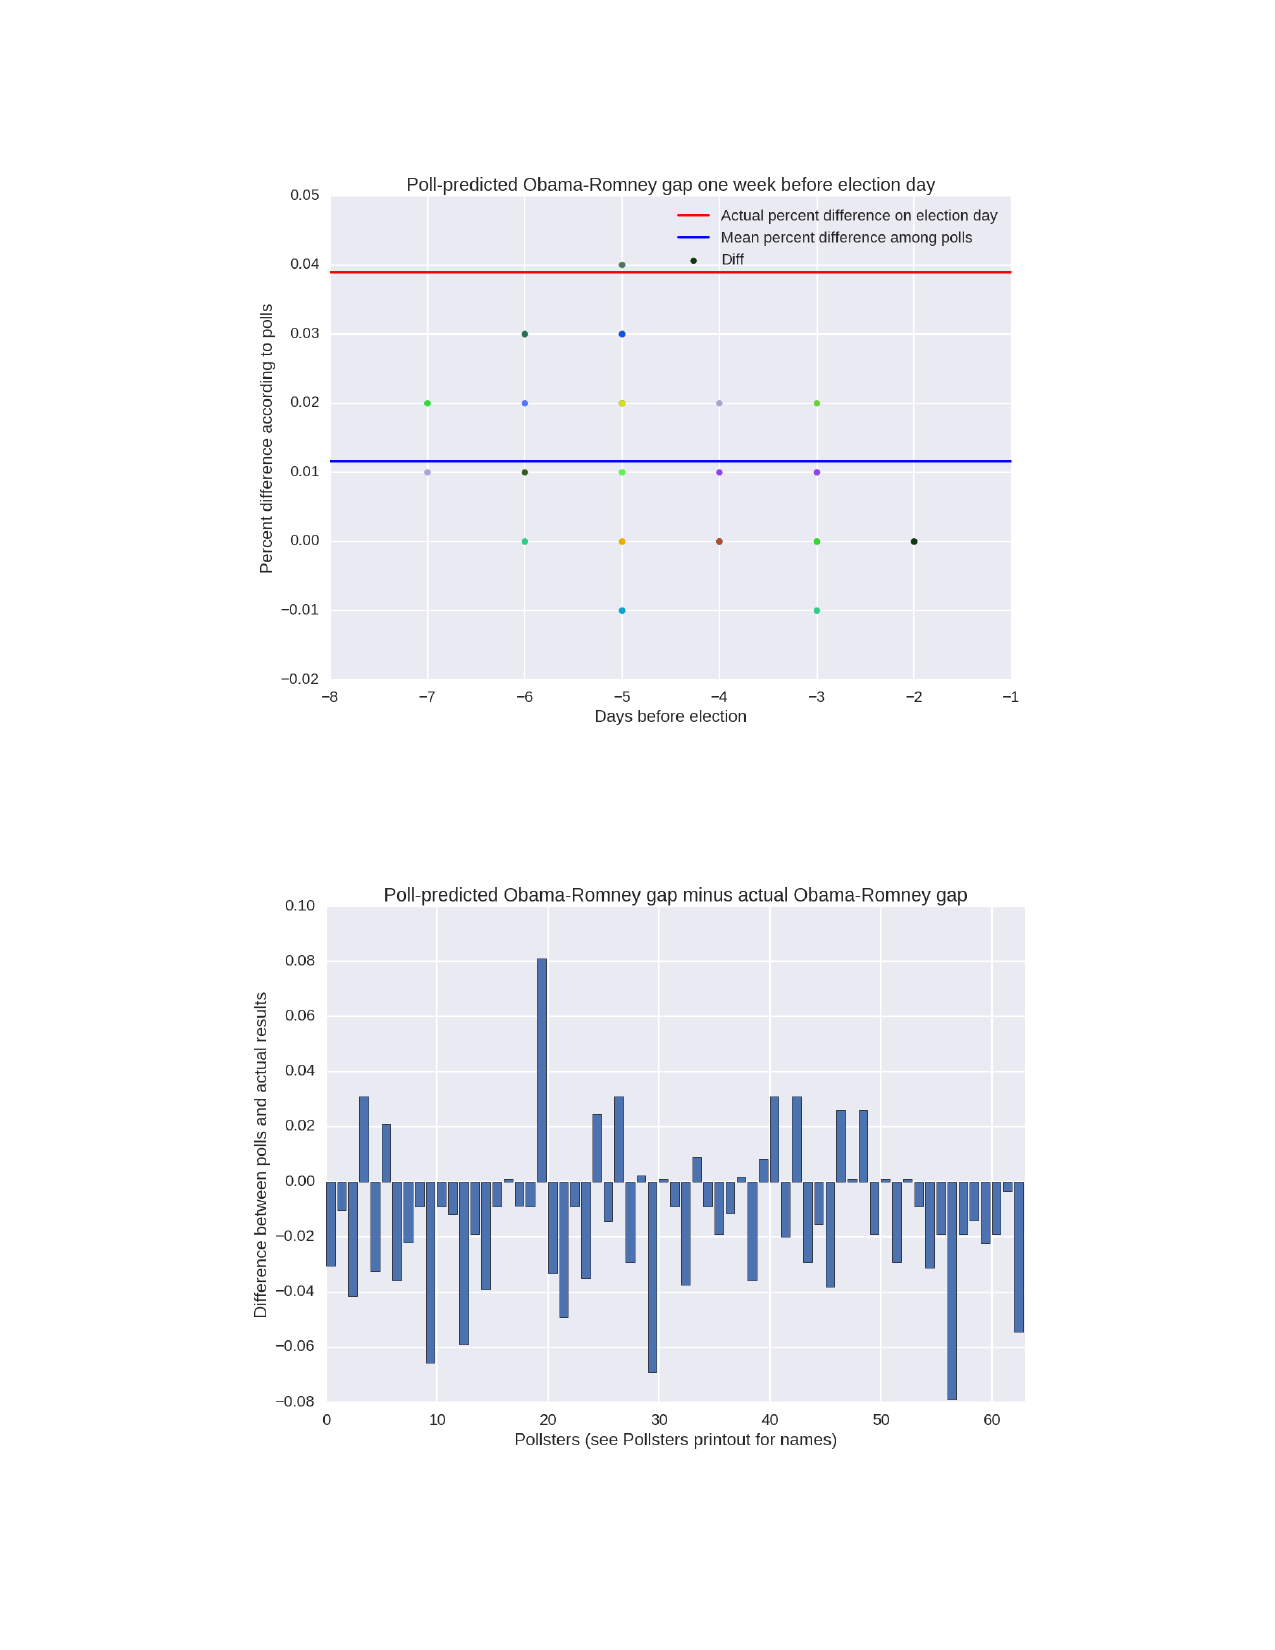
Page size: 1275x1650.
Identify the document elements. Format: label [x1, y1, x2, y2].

picture [213, 844, 1115, 1464]
picture [220, 135, 1099, 740]
